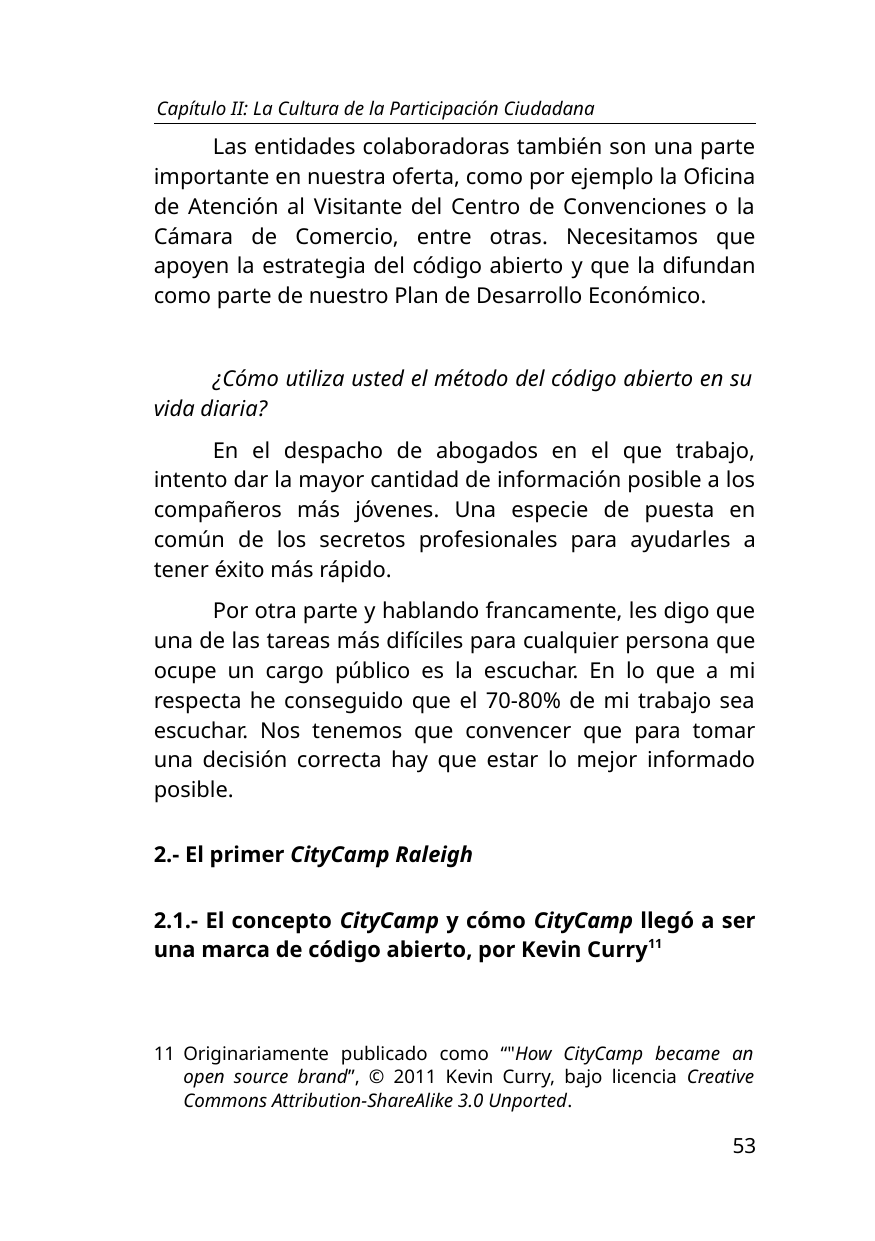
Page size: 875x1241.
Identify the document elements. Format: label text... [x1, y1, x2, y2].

text Originariamente publicado como “"How CityCamp became an open source brand”, © 2011 Kevin Curry, bajo licencia Creative Commons Attribution-ShareAlike 3.0 Unported. [153, 1041, 756, 1112]
text Por otra parte y hablando francamente, les digo que una de las tareas más difíciles para cualquier persona que ocupe un cargo público es la escuchar. En lo que a mi respec­ta he conseguido que el 70-80% de mi trabajo sea escuchar. Nos tenemos que convencer que para tomar una decisión co­rrecta hay que estar lo mejor informado posible. [153, 595, 756, 804]
text En el despacho de abogados en el que trabajo, intento dar la mayor cantidad de información posible a los compañe­ros más jóvenes. Una especie de puesta en común de los se­cretos profesionales para ayudarles a tener éxito más rápido. [153, 435, 756, 584]
subtitle 2.1.- El concepto CityCamp y cómo CityCamp llegó a ser una marca de código abierto, por Kevin Curry [153, 904, 756, 964]
text Las entidades colaboradoras también son una parte im­portante en nuestra oferta, como por ejemplo la Oficina de Atención al Visitante del Centro de Convenciones o la Cámara de Comercio, entre otras. Necesitamos que apoyen la estrate­gia del código abierto y que la difundan como parte de nues­tro Plan de Desarrollo Económico. [153, 131, 756, 310]
subtitle 2.- El primer CityCamp Raleigh [153, 839, 756, 869]
text ¿Cómo utiliza usted el método del código abierto en su vida diaria? [153, 363, 756, 423]
